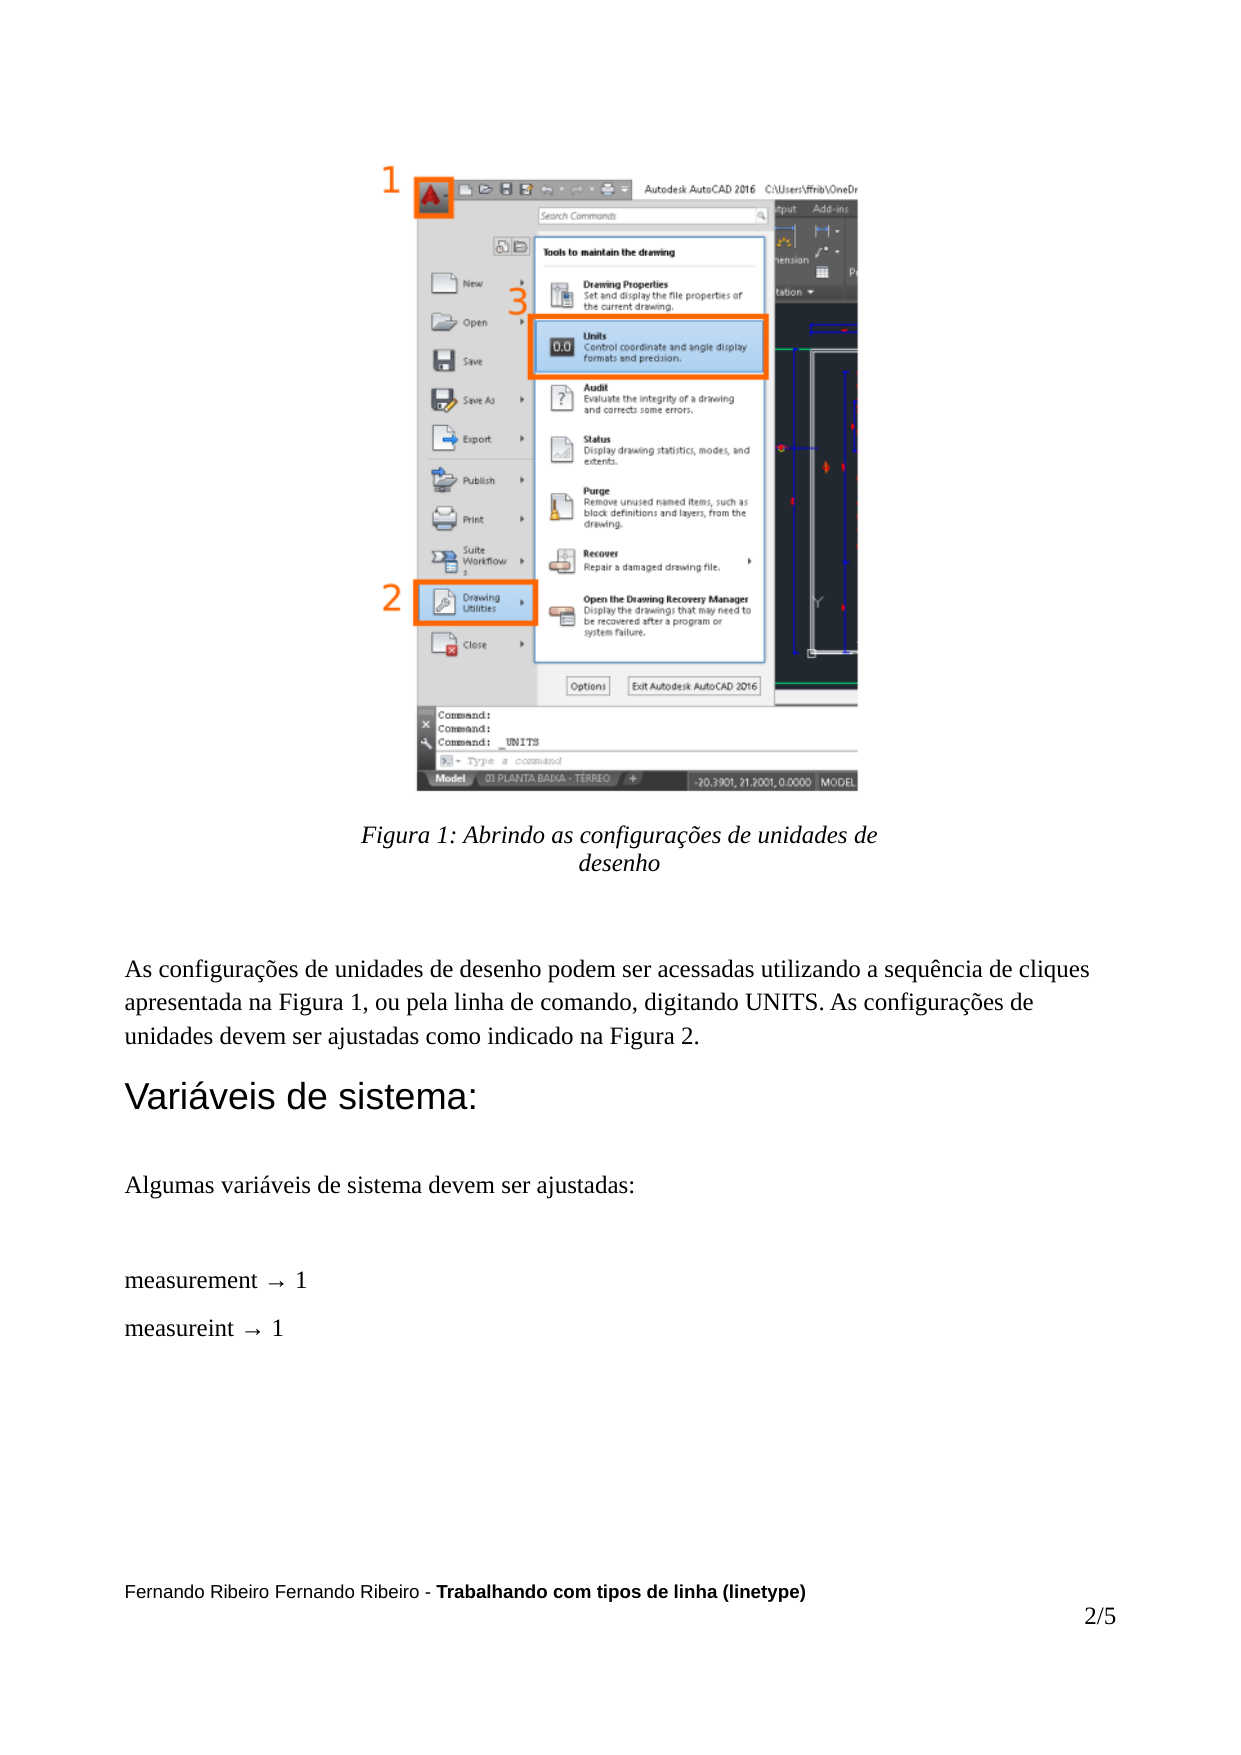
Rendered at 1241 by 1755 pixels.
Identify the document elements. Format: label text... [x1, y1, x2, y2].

text measureint → 1 [118, 1308, 1122, 1342]
text Algumas variáveis de sistema devem ser ajustadas: [118, 1165, 1122, 1199]
text measurement → 1 [118, 1260, 1122, 1294]
text Figura 1: Abrindo as configurações de unidades de desenho [330, 143, 911, 883]
picture [336, 149, 917, 822]
text Variáveis de sistema: [118, 1069, 1122, 1118]
text As configurações de unidades de desenho podem ser acessadas utilizando a sequência de cliques apresentada na Figura 1, ou pela linha de comando, digitando UNITS. As configurações de unidades devem ser ajustadas como indicado na Figura 2. [118, 949, 1122, 1049]
